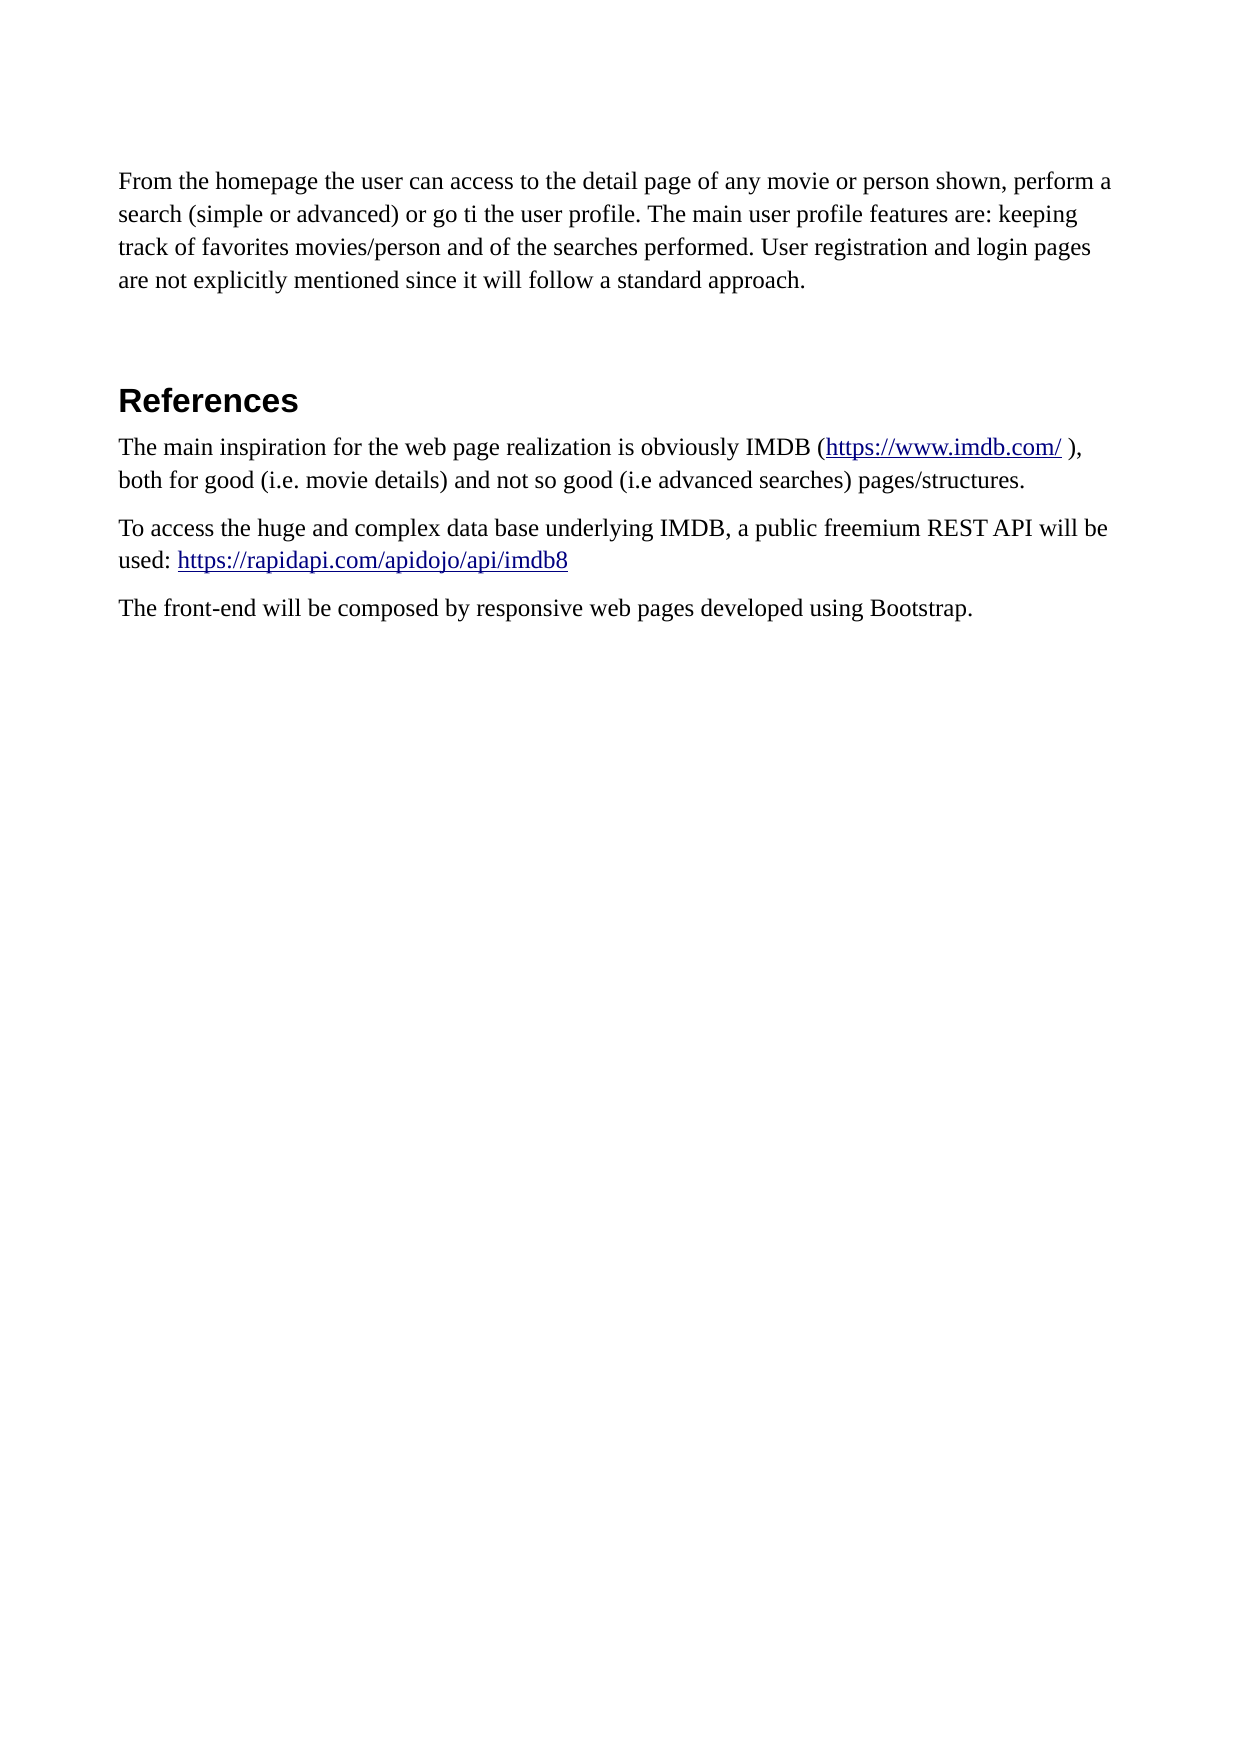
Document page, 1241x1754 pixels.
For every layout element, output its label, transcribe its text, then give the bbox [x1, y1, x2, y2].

text The main inspiration for the web page realization is obviously IMDB (https://www.imdb.com/ ), both for good (i.e. movie details) and not so good (i.e advanced searches) pages/structures. [118, 432, 1122, 494]
text To access the huge and complex data base underlying IMDB, a public freemium REST API will be used: https://rapidapi.com/apidojo/api/imdb8 [118, 513, 1122, 574]
text The front-end will be composed by responsive web pages developed using Bootstrap. [118, 593, 1122, 622]
subtitle References [118, 381, 1122, 419]
text From the homepage the user can access to the detail page of any movie or person shown, perform a search (simple or advanced) or go ti the user profile. The main user profile features are: keeping track of favorites movies/person and of the searches performed. User registration and login pages are not explicitly mentioned since it will follow a standard approach. [118, 166, 1122, 293]
